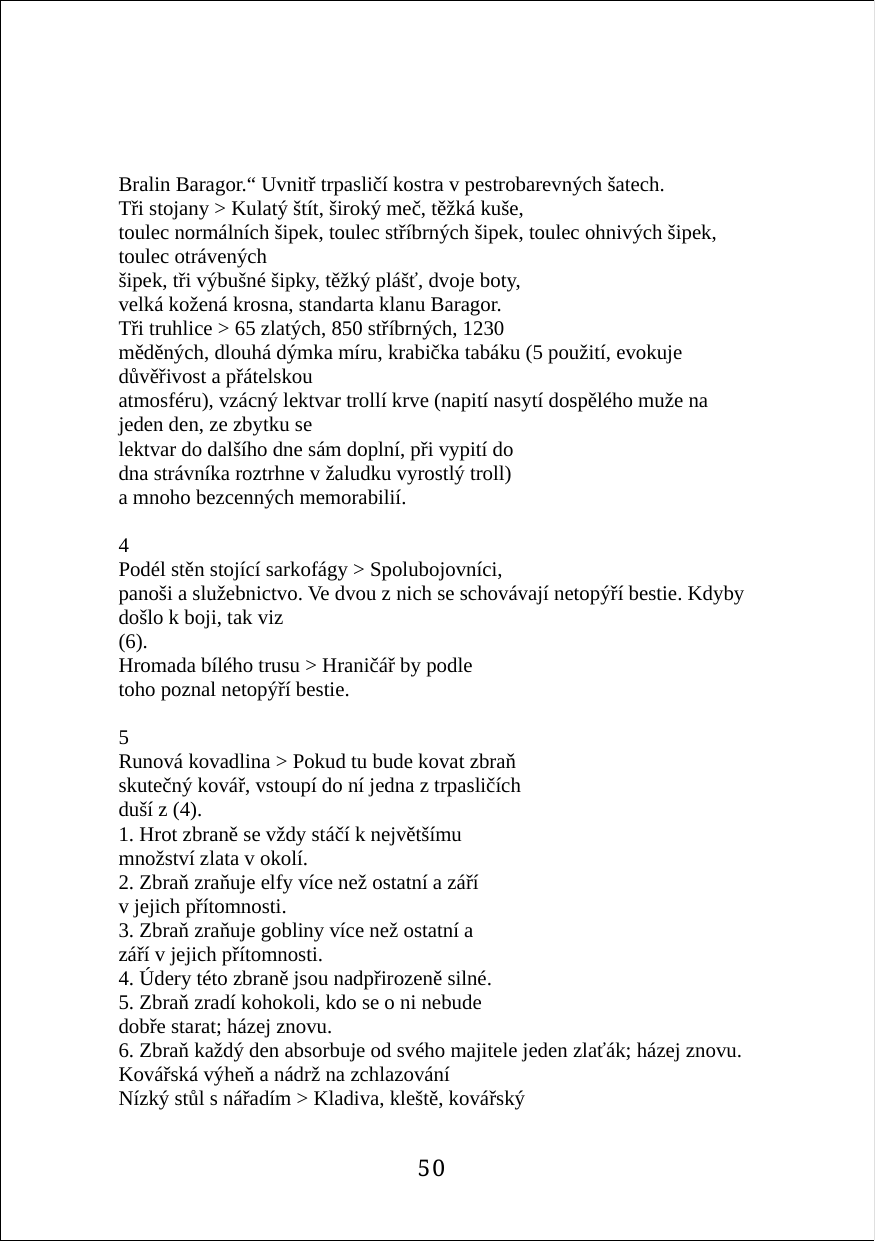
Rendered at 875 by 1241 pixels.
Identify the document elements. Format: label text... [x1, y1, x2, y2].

text Bralin Baragor.“ Uvnitř trpasličí kostra v pestrobarevných šatech. Tři stojany > Kulatý štít, široký meč, těžká kuše, toulec normálních šipek, toulec stříbrných šipek, toulec ohnivých šipek, toulec otrávených šipek, tři výbušné šipky, těžký plášť, dvoje boty, velká kožená krosna, standarta klanu Baragor. Tři truhlice > 65 zlatých, 850 stříbrných, 1230 měděných, dlouhá dýmka míru, krabička tabáku (5 použití, evokuje důvěřivost a přátelskou atmosféru), vzácný lektvar trollí krve (napití nasytí dospělého muže na jeden den, ze zbytku se lektvar do dalšího dne sám doplní, při vypití do dna strávníka roztrhne v žaludku vyrostlý troll) a mnoho bezcenných memorabilií. 4 Podél stěn stojící sarkofágy > Spolubojovníci, panoši a služebnictvo. Ve dvou z nich se schovávají netopýří bestie. Kdyby došlo k boji, tak viz (6). Hromada bílého trusu > Hraničář by podle toho poznal netopýří bestie. 5 Runová kovadlina > Pokud tu bude kovat zbraň skutečný kovář, vstoupí do ní jedna z trpasličích duší z (4). 1. Hrot zbraně se vždy stáčí k největšímu množství zlata v okolí. 2. Zbraň zraňuje elfy více než ostatní a září v jejich přítomnosti. 3. Zbraň zraňuje gobliny více než ostatní a září v jejich přítomnosti. 4. Údery této zbraně jsou nadpřirozeně silné. 5. Zbraň zradí kohokoli, kdo se o ni nebude dobře starat; házej znovu. 6. Zbraň každý den absorbuje od svého majitele jeden zlaťák; házej znovu. Kovářská výheň a nádrž na zchlazování Nízký stůl s nářadím > Kladiva, kleště, kovářský [118, 172, 756, 1110]
